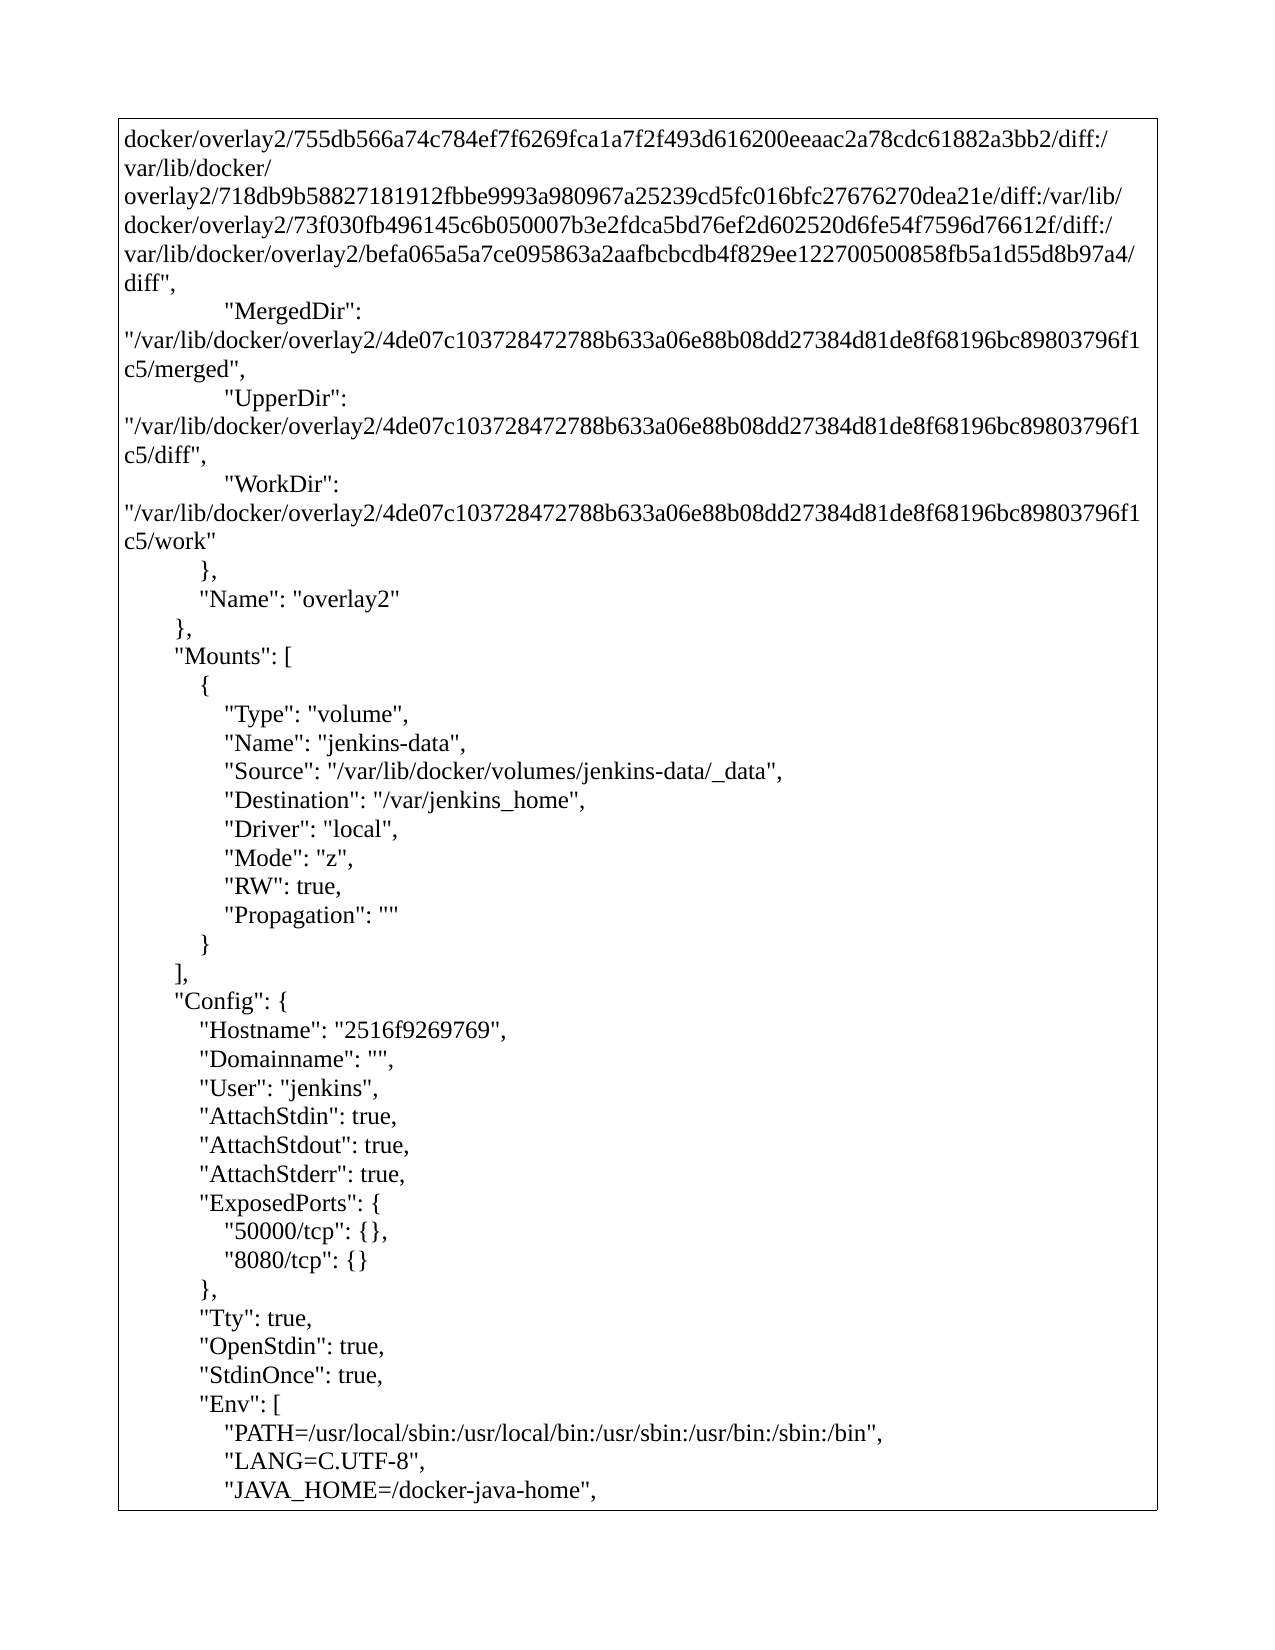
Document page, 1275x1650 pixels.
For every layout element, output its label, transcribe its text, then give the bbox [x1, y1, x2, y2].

table_header docker/overlay2/755db566a74c784ef7f6269fca1a7f2f493d616200eeaac2a78cdc61882a3bb2/diff:/var/lib/docker/overlay2/718db9b58827181912fbbe9993a980967a25239cd5fc016bfc27676270dea21e/diff:/var/lib/docker/overlay2/73f030fb496145c6b050007b3e2fdca5bd76ef2d602520d6fe54f7596d76612f/diff:/var/lib/docker/overlay2/befa065a5a7ce095863a2aafbcbcdb4f829ee122700500858fb5a1d55d8b97a4/diff", "MergedDir": "/var/lib/docker/overlay2/4de07c103728472788b633a06e88b08dd27384d81de8f68196bc89803796f1c5/merged", "UpperDir": "/var/lib/docker/overlay2/4de07c103728472788b633a06e88b08dd27384d81de8f68196bc89803796f1c5/diff", "WorkDir": "/var/lib/docker/overlay2/4de07c103728472788b633a06e88b08dd27384d81de8f68196bc89803796f1c5/work" }, "Name": "overlay2" }, "Mounts": [ { "Type": "volume", "Name": "jenkins-data", "Source": "/var/lib/docker/volumes/jenkins-data/_data", "Destination": "/var/jenkins_home", "Driver": "local", "Mode": "z", "RW": true, "Propagation": "" } ], "Config": { "Hostname": "2516f9269769", "Domainname": "", "User": "jenkins", "AttachStdin": true, "AttachStdout": true, "AttachStderr": true, "ExposedPorts": { "50000/tcp": {}, "8080/tcp": {} }, "Tty": true, "OpenStdin": true, "StdinOnce": true, "Env": [ "PATH=/usr/local/sbin:/usr/local/bin:/usr/sbin:/usr/bin:/sbin:/bin", "LANG=C.UTF-8", "JAVA_HOME=/docker-java-home", [119, 119, 1157, 1510]
